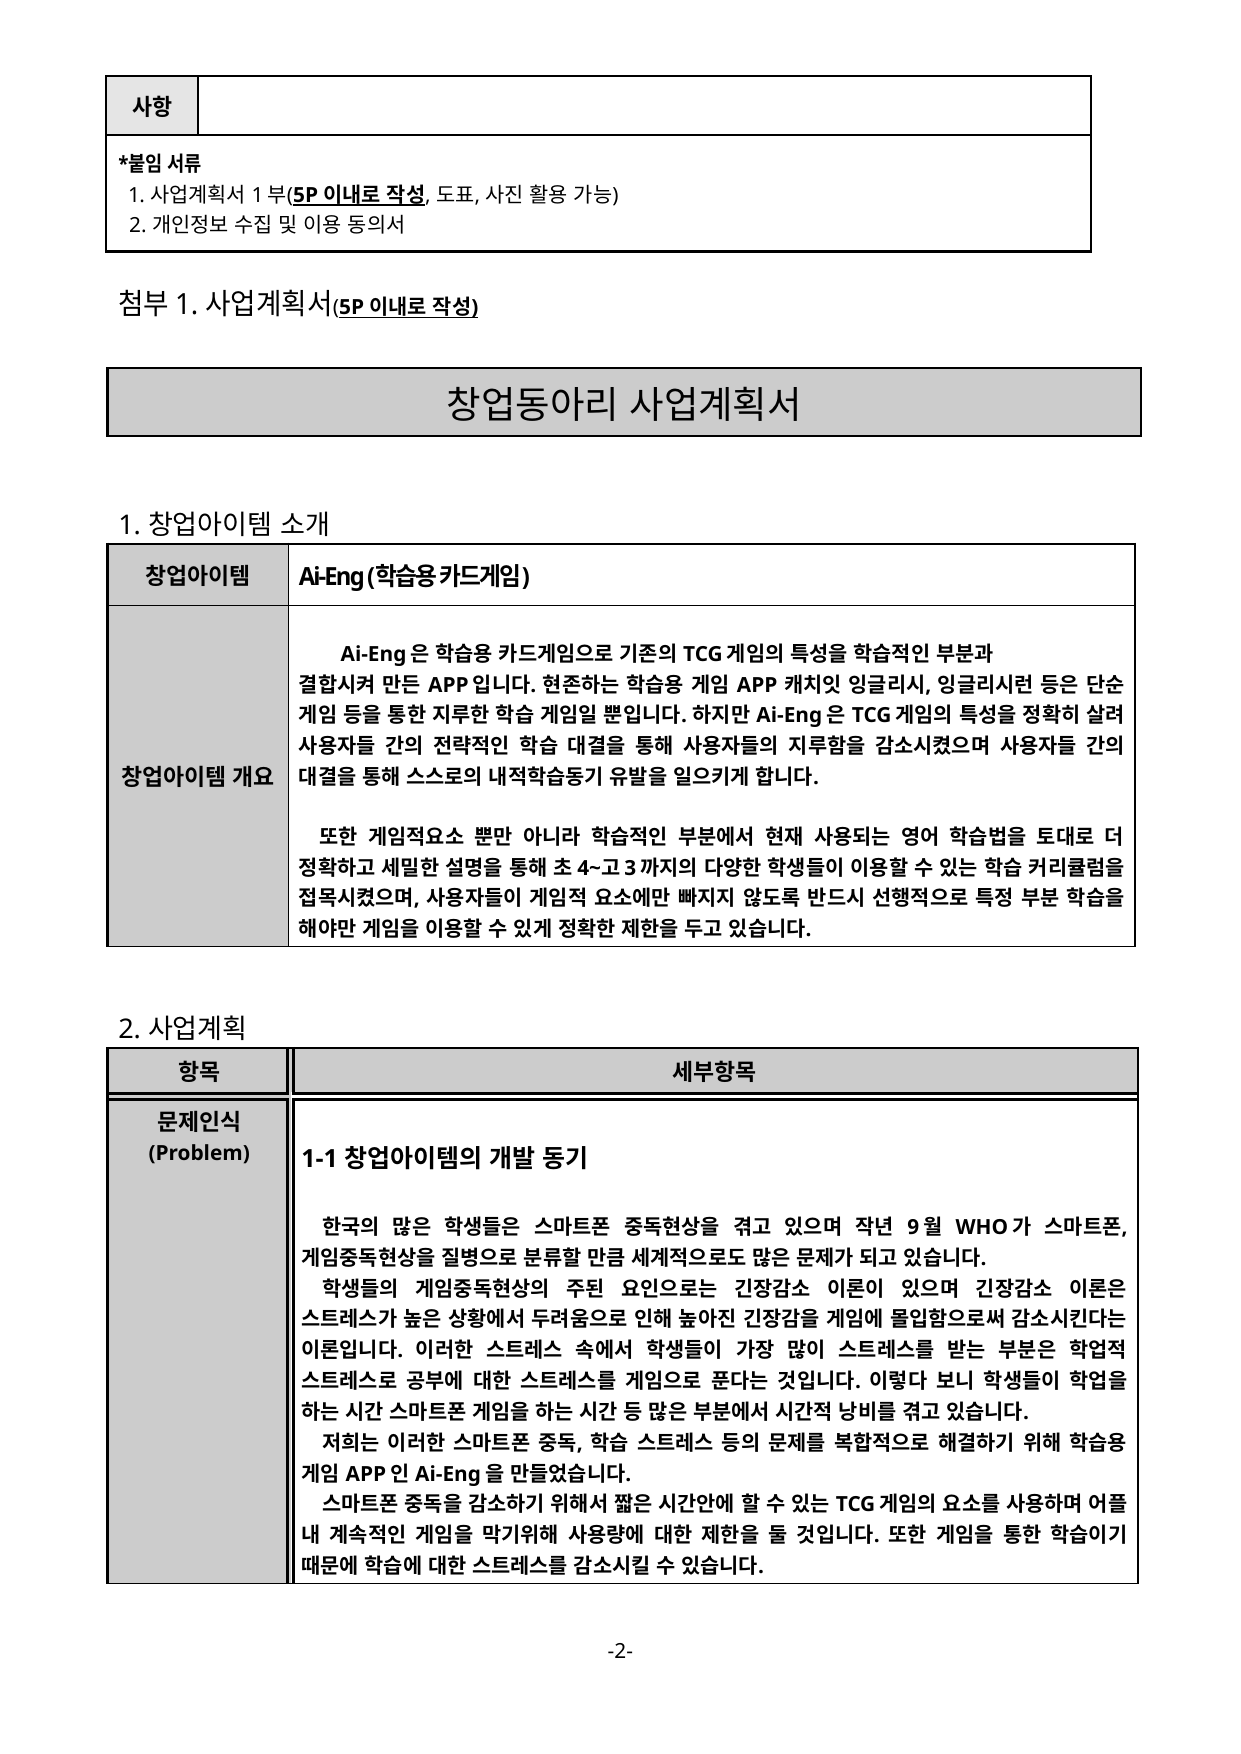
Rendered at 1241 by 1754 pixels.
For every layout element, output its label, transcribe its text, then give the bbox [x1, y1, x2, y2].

table_cell 사항 [107, 77, 197, 134]
table_cell [199, 77, 1090, 134]
table_cell 창업아이템 개요 [109, 606, 288, 946]
table_header Ai-Eng (학습용 카드게임) [289, 545, 1134, 605]
text 2. 사업계획 [118, 1007, 1122, 1047]
text 1. 창업아이템 소개 [118, 503, 1122, 543]
table_header 세부항목 [295, 1049, 1137, 1092]
table_header 항목 [109, 1049, 286, 1092]
table_header 창업아이템 [109, 545, 288, 605]
table_cell 1-1 창업아이템의 개발 동기 한국의 많은 학생들은 스마트폰 중독현상을 겪고 있으며 작년 9월 WHO가 스마트폰, 게임중독현상을 질병으로 분류할 만큼 세계적으로도 많은 문제가 되고 있습니다. 학생들의 게임중독현상의 주된 요인으로는 긴장감소 이론이 있으며 긴장감소 이론은 스트레스가 높은 상황에서 두려움으로 인해 높아진 긴장감을 게임에 몰입함으로써 감소시킨다는 이론입니다. 이러한 스트레스 속에서 학생들이 가장 많이 스트레스를 받는 부분은 학업적 스트레스로 공부에 대한 스트레스를 게임으로 푼다는 것입니다. 이렇다 보니 학생들이 학업을 하는 시간 스마트폰 게임을 하는 시간 등 많은 부분에서 시간적 낭비를 겪고 있습니다. 저희는 이러한 스마트폰 중독, 학습 스트레스 등의 문제를 복합적으로 해결하기 위해 학습용 게임 APP인 Ai-Eng을 만들었습니다. 스마트폰 중독을 감소하기 위해서 짧은 시간안에 할 수 있는 TCG게임의 요소를 사용하며 어플 내 계속적인 게임을 막기위해 사용량에 대한 제한을 둘 것입니다. 또한 게임을 통한 학습이기 때문에 학습에 대한 스트레스를 감소시킬 수 있습니다. [291, 1092, 1137, 1583]
table_cell Ai-Eng은 학습용 카드게임으로 기존의 TCG게임의 특성을 학습적인 부분과 결합시켜 만든 APP입니다. 현존하는 학습용 게임 APP 캐치잇 잉글리시, 잉글리시런 등은 단순 게임 등을 통한 지루한 학습 게임일 뿐입니다. 하지만 Ai-Eng은 TCG게임의 특성을 정확히 살려 사용자들 간의 전략적인 학습 대결을 통해 사용자들의 지루함을 감소시켰으며 사용자들 간의 대결을 통해 스스로의 내적학습동기 유발을 일으키게 합니다. 또한 게임적요소 뿐만 아니라 학습적인 부분에서 현재 사용되는 영어 학습법을 토대로 더 정확하고 세밀한 설명을 통해 초4~고3까지의 다양한 학생들이 이용할 수 있는 학습 커리큘럼을 접목시켰으며, 사용자들이 게임적 요소에만 빠지지 않도록 반드시 선행적으로 특정 부분 학습을 해야만 게임을 이용할 수 있게 정확한 제한을 두고 있습니다. [289, 606, 1134, 946]
text 첨부1. 사업계획서(5P 이내로 작성) [118, 281, 1122, 323]
table_cell 문제인식 (Problem) [109, 1092, 291, 1583]
table_header 창업동아리 사업계획서 [109, 369, 1140, 435]
table_cell *붙임 서류 1. 사업계획서 1부(5P 이내로 작성, 도표, 사진 활용 가능) 2. 개인정보 수집 및 이용 동의서 [107, 136, 1090, 250]
